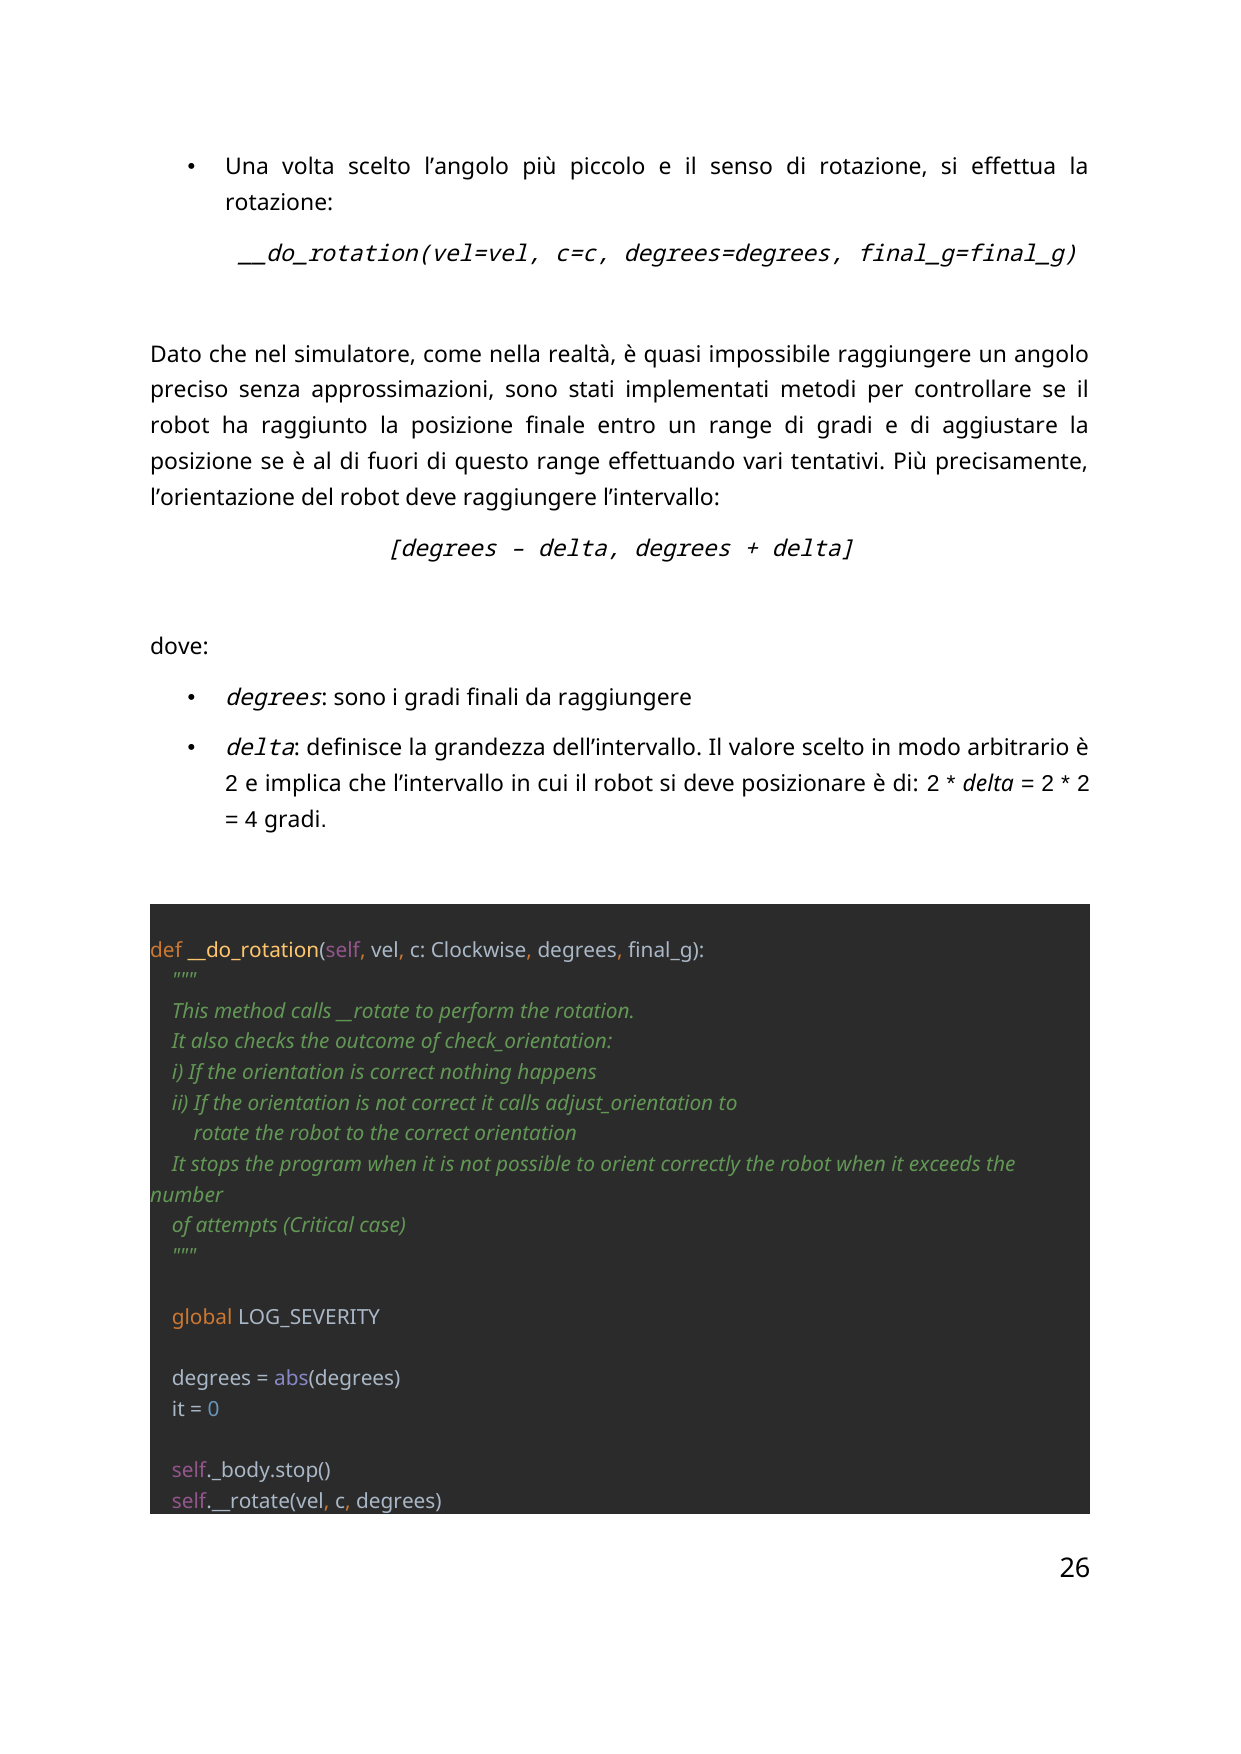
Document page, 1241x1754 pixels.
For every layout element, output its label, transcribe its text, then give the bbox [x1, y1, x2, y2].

text def __do_rotation(self, vel, c: Clockwise, degrees, final_g): """ This method calls __rotate to perform the rotation. It also checks the outcome of check_orientation: i) If the orientation is correct nothing happens ii) If the orientation is not correct it calls adjust_orientation to rotate the robot to the correct orientation It stops the program when it is not possible to orient correctly the robot when it exceeds the number of attempts (Critical case) """ global LOG_SEVERITY degrees = abs(degrees) it = 0 self._body.stop() self.__rotate(vel, c, degrees) [150, 904, 1090, 1514]
text Dato che nel simulatore, come nella realtà, è quasi impossibile raggiungere un angolo preciso senza approssimazioni, sono stati implementati metodi per controllare se il robot ha raggiunto la posizione finale entro un range di gradi e di aggiustare la posizione se è al di fuori di questo range effettuando vari tentativi. Più precisamente, l’orientazione del robot deve raggiungere l’intervallo: [150, 337, 1090, 512]
list delta: definisce la grandezza dell’intervallo. Il valore scelto in modo arbitrario è 2 e implica che l’intervallo in cui il robot si deve posizionare è di: 2 * delta = 2 * 2 = 4 gradi. [187, 731, 1090, 834]
list degrees: sono i gradi finali da raggiungere [187, 681, 1090, 712]
list Una volta scelto l’angolo più piccolo e il senso di rotazione, si effettua la rotazione: [187, 150, 1090, 217]
list __do_rotation(vel=vel, c=c, degrees=degrees, final_g=final_g) [187, 236, 1090, 268]
text dove: [150, 630, 1090, 661]
text [degrees – delta, degrees + delta] [150, 532, 1090, 563]
